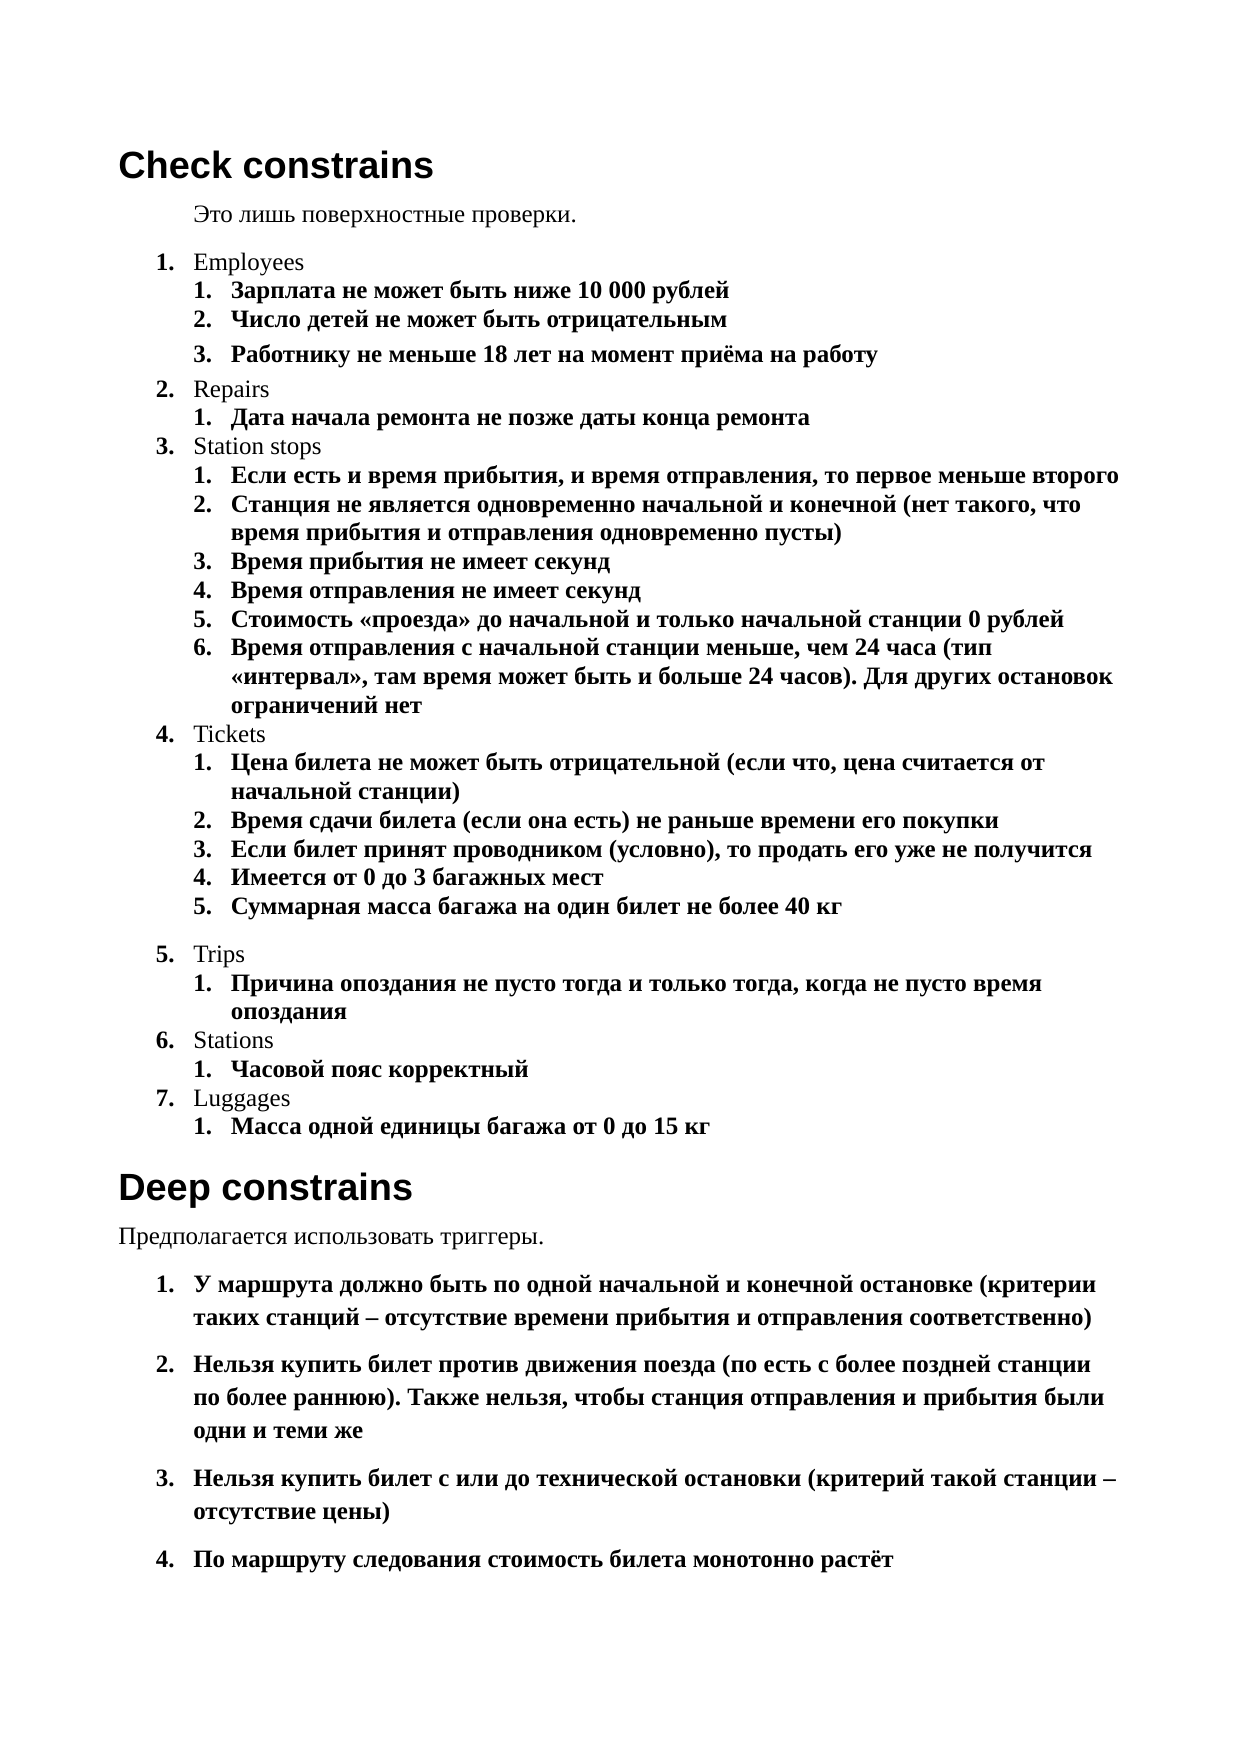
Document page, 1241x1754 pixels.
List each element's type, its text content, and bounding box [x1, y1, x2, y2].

list Масса одной единицы багажа от 0 до 15 кг [193, 1111, 1122, 1140]
list У маршрута должно быть по одной начальной и конечной остановке (критерии таких станций – отсутствие времени прибытия и отправления соответственно) [156, 1269, 1122, 1331]
list Если билет принят проводником (условно), то продать его уже не получится [193, 834, 1122, 862]
list Стоимость «проезда» до начальной и только начальной станции 0 рублей [193, 604, 1122, 632]
list Зарплата не может быть ниже 10 000 рублей [193, 276, 1122, 304]
list Luggages [156, 1083, 1122, 1111]
list Число детей не может быть отрицательным [193, 304, 1122, 333]
list Если есть и время прибытия, и время отправления, то первое меньше второго [193, 460, 1122, 489]
subtitle Deep constrains [118, 1165, 1122, 1209]
list Нельзя купить билет с или до технической остановки (критерий такой станции – отсутствие цены) [156, 1463, 1122, 1525]
list Имеется от 0 до 3 багажных мест [193, 862, 1122, 891]
subtitle Check constrains [118, 143, 1122, 187]
list Repairs [156, 374, 1122, 402]
list Время прибытия не имеет секунд [193, 546, 1122, 575]
list Tickets [156, 719, 1122, 747]
list Цена билета не может быть отрицательной (если что, цена считается от начальной станции) [193, 747, 1122, 805]
list Employees [156, 247, 1122, 276]
list По маршруту следования стоимость билета монотонно растёт [156, 1544, 1122, 1572]
list Суммарная масса багажа на один билет не более 40 кг [193, 891, 1122, 920]
list Station stops [156, 431, 1122, 460]
list Станция не является одновременно начальной и конечной (нет такого, что время прибытия и отправления одновременно пусты) [193, 489, 1122, 546]
text Это лишь поверхностные проверки. [118, 199, 1122, 228]
list Время отправления не имеет секунд [193, 575, 1122, 604]
list Причина опоздания не пусто тогда и только тогда, когда не пусто время опоздания [193, 968, 1122, 1025]
list Время отправления с начальной станции меньше, чем 24 часа (тип «интервал», там время может быть и больше 24 часов). Для других остановок ограничений нет [193, 632, 1122, 719]
list Дата начала ремонта не позже даты конца ремонта [193, 402, 1122, 431]
list Время сдачи билета (если она есть) не раньше времени его покупки [193, 805, 1122, 834]
list Stations [156, 1025, 1122, 1054]
list Trips [156, 939, 1122, 968]
list Часовой пояс корректный [193, 1054, 1122, 1083]
list Работнику не меньше 18 лет на момент приёма на работу [193, 339, 1122, 368]
list Нельзя купить билет против движения поезда (по есть с более поздней станции по более раннюю). Также нельзя, чтобы станция отправления и прибытия были одни и теми же [156, 1349, 1122, 1444]
text Предполагается использовать триггеры. [118, 1221, 1122, 1250]
